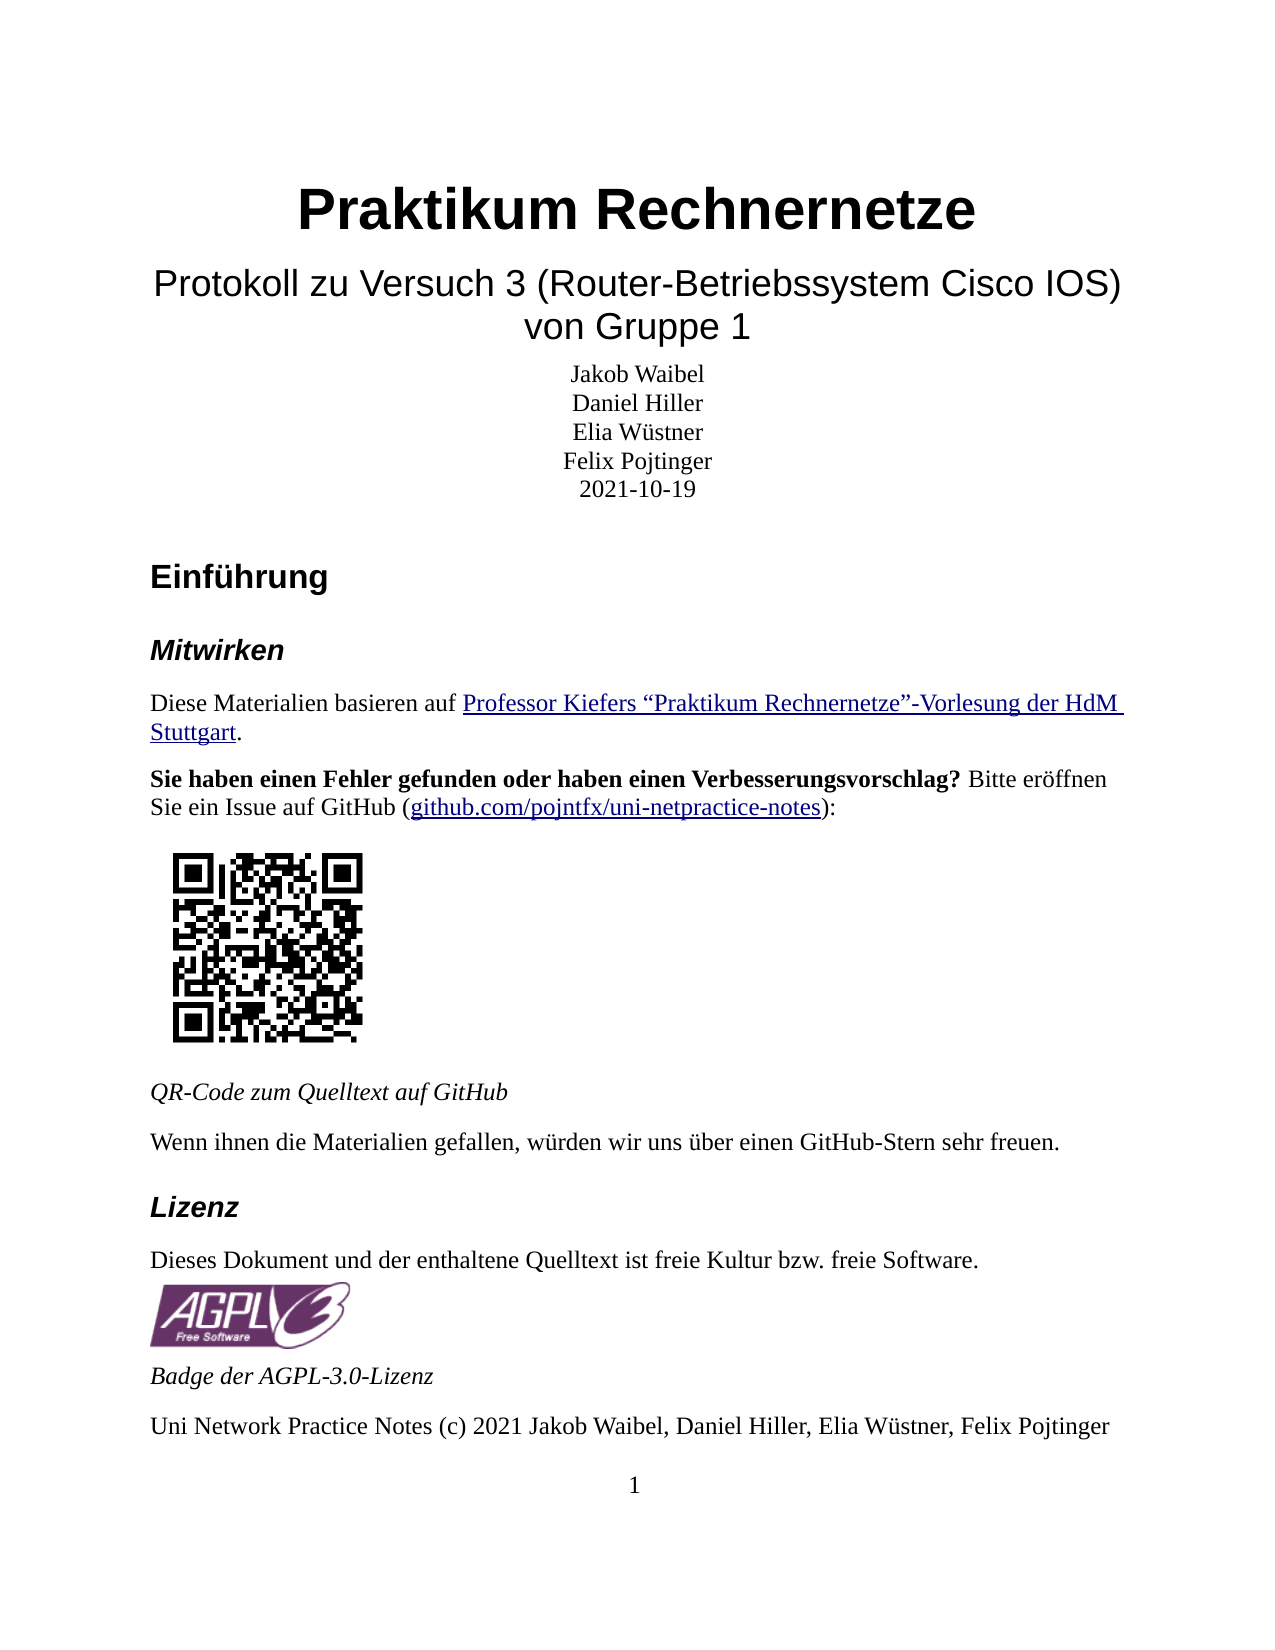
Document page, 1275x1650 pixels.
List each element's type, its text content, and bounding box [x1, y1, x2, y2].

subtitle Mitwirken [150, 633, 1125, 667]
text Elia Wüstner [150, 417, 1125, 446]
text Diese Materialien basieren auf Professor Kiefers “Praktikum Rechnernetze”-Vorlesung der HdM Stuttgart. [150, 688, 1125, 746]
text Daniel Hiller [150, 388, 1125, 417]
subtitle Einführung [150, 557, 1125, 596]
text Dieses Dokument und der enthaltene Quelltext ist freie Kultur bzw. freie Software. [150, 1245, 1125, 1274]
text Badge der AGPL-3.0-Lizenz [150, 1361, 1125, 1390]
text QR-Code zum Quelltext auf GitHub [150, 1077, 1125, 1106]
picture [150, 830, 385, 1065]
text Sie haben einen Fehler gefunden oder haben einen Verbesserungsvorschlag? Bitte eröffnen Sie ein Issue auf GitHub (github.com/pojntfx/uni-netpractice-notes): [150, 764, 1125, 821]
subtitle Lizenz [150, 1190, 1125, 1223]
text Wenn ihnen die Materialien gefallen, würden wir uns über einen GitHub-Stern sehr freuen. [150, 1127, 1125, 1156]
subtitle Protokoll zu Versuch 3 (Router-Betriebssystem Cisco IOS) von Gruppe 1 [150, 261, 1125, 347]
text Felix Pojtinger [150, 446, 1125, 474]
title Praktikum Rechnernetze [150, 175, 1125, 242]
picture [150, 1282, 350, 1349]
text 2021-10-19 [150, 474, 1125, 503]
text Uni Network Practice Notes (c) 2021 Jakob Waibel, Daniel Hiller, Elia Wüstner, Felix Pojtinger [150, 1411, 1125, 1440]
text Jakob Waibel [150, 359, 1125, 388]
